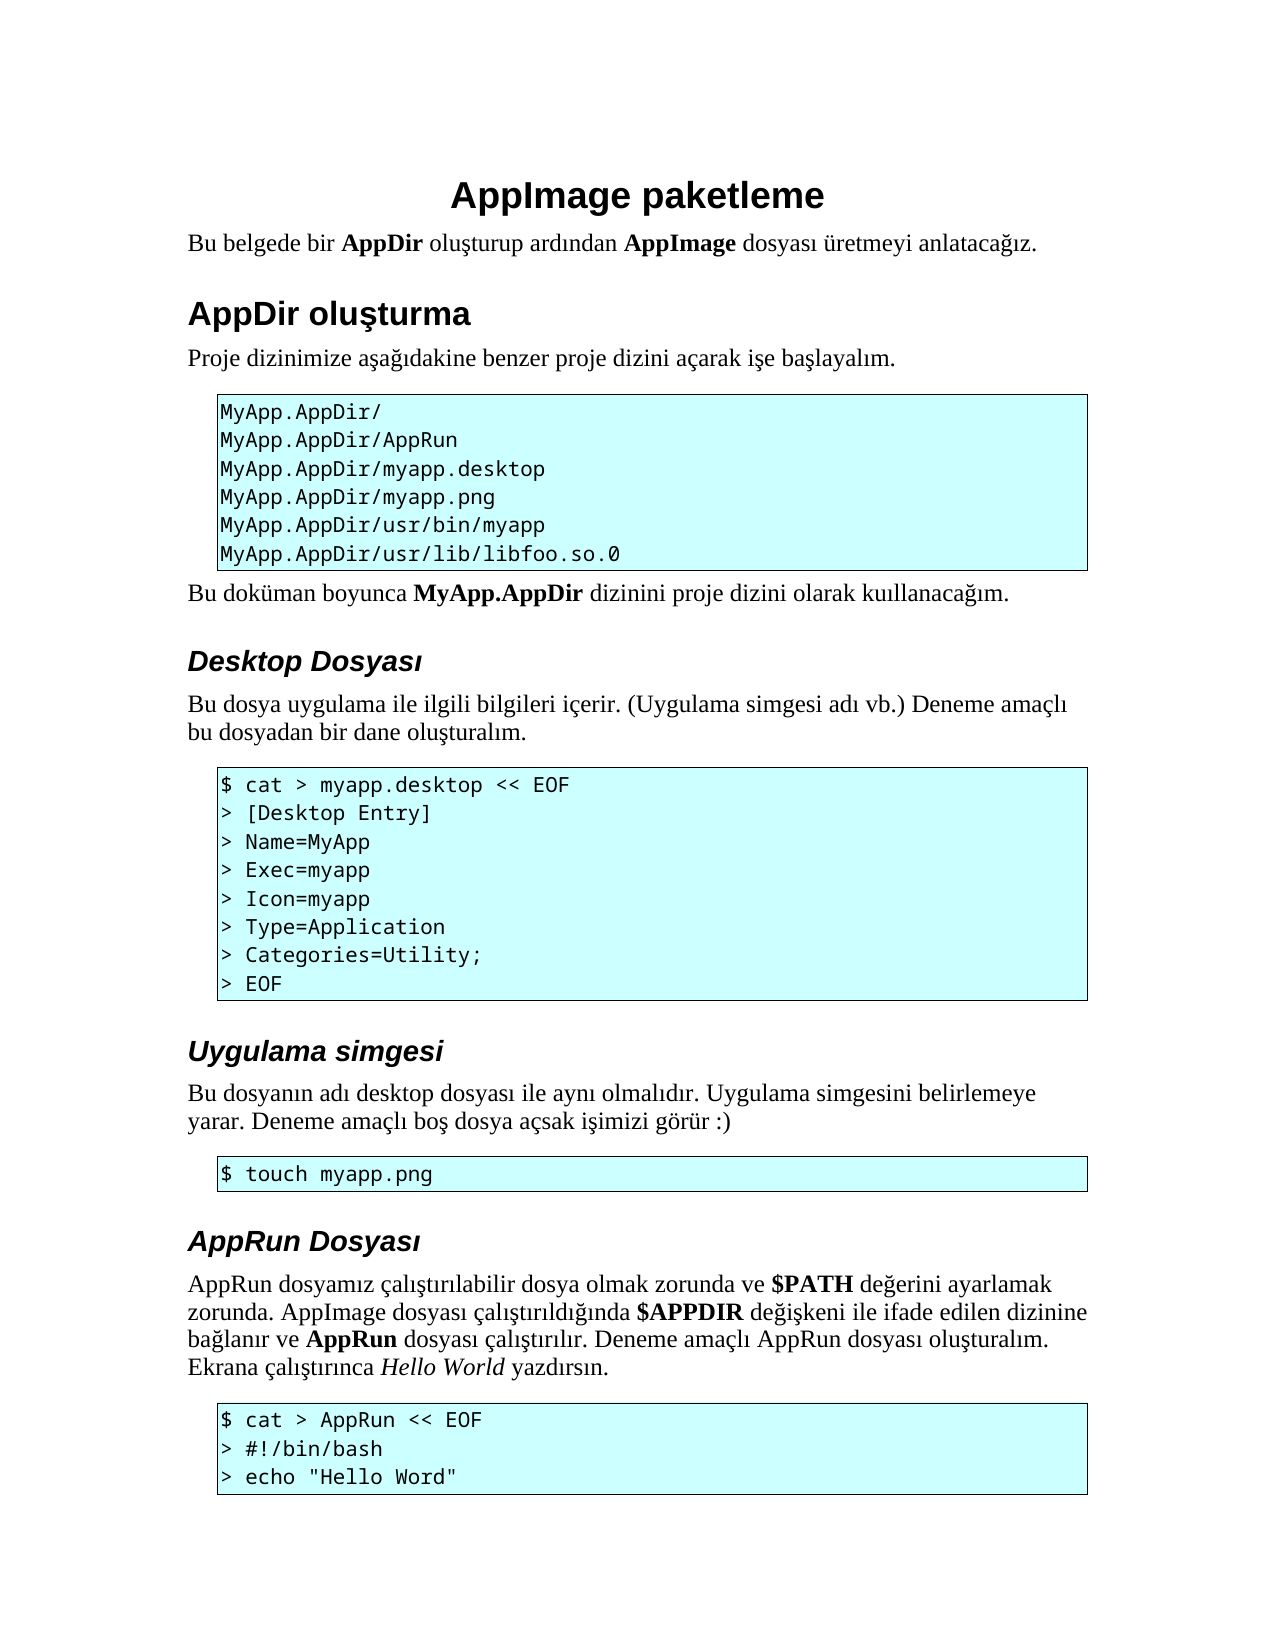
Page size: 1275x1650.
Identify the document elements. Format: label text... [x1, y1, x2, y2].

title AppImage paketleme [187, 175, 1087, 217]
text AppRun dosyamız çalıştırılabilir dosya olmak zorunda ve $PATH değerini ayarlamak zorunda. AppImage dosyası çalıştırıldığında $APPDIR değişkeni ile ifade edilen dizinine bağlanır ve AppRun dosyası çalıştırılır. Deneme amaçlı AppRun dosyası oluşturalım. Ekrana çalıştırınca Hello World yazdırsın. [187, 1270, 1087, 1381]
subtitle AppRun Dosyası [187, 1225, 1087, 1258]
subtitle AppDir oluşturma [187, 294, 1087, 332]
text $ cat > AppRun << EOF > #!/bin/bash > echo "Hello Word" [218, 1404, 1087, 1494]
subtitle Uygulama simgesi [187, 1034, 1087, 1067]
text Bu dosyanın adı desktop dosyası ile aynı olmalıdır. Uygulama simgesini belirlemeye yarar. Deneme amaçlı boş dosya açsak işimizi görür :) [187, 1079, 1087, 1135]
text $ touch myapp.png [218, 1157, 1087, 1191]
text Bu dosya uygulama ile ilgili bilgileri içerir. (Uygulama simgesi adı vb.) Deneme amaçlı bu dosyadan bir dane oluşturalım. [187, 690, 1087, 745]
subtitle Desktop Dosyası [187, 645, 1087, 677]
text Proje dizinimize aşağıdakine benzer proje dizini açarak işe başlayalım. [187, 344, 1087, 372]
text $ cat > myapp.desktop << EOF > [Desktop Entry] > Name=MyApp > Exec=myapp > Icon=myapp > Type=Application > Categories=Utility; > EOF [218, 768, 1087, 1000]
text Bu belgede bir AppDir oluşturup ardından AppImage dosyası üretmeyi anlatacağız. [187, 229, 1087, 257]
text Bu doküman boyunca MyApp.AppDir dizinini proje dizini olarak kuıllanacağım. [187, 579, 1087, 607]
text MyApp.AppDir/ MyApp.AppDir/AppRun MyApp.AppDir/myapp.desktop MyApp.AppDir/myapp.png MyApp.AppDir/usr/bin/myapp MyApp.AppDir/usr/lib/libfoo.so.0 [218, 395, 1087, 570]
